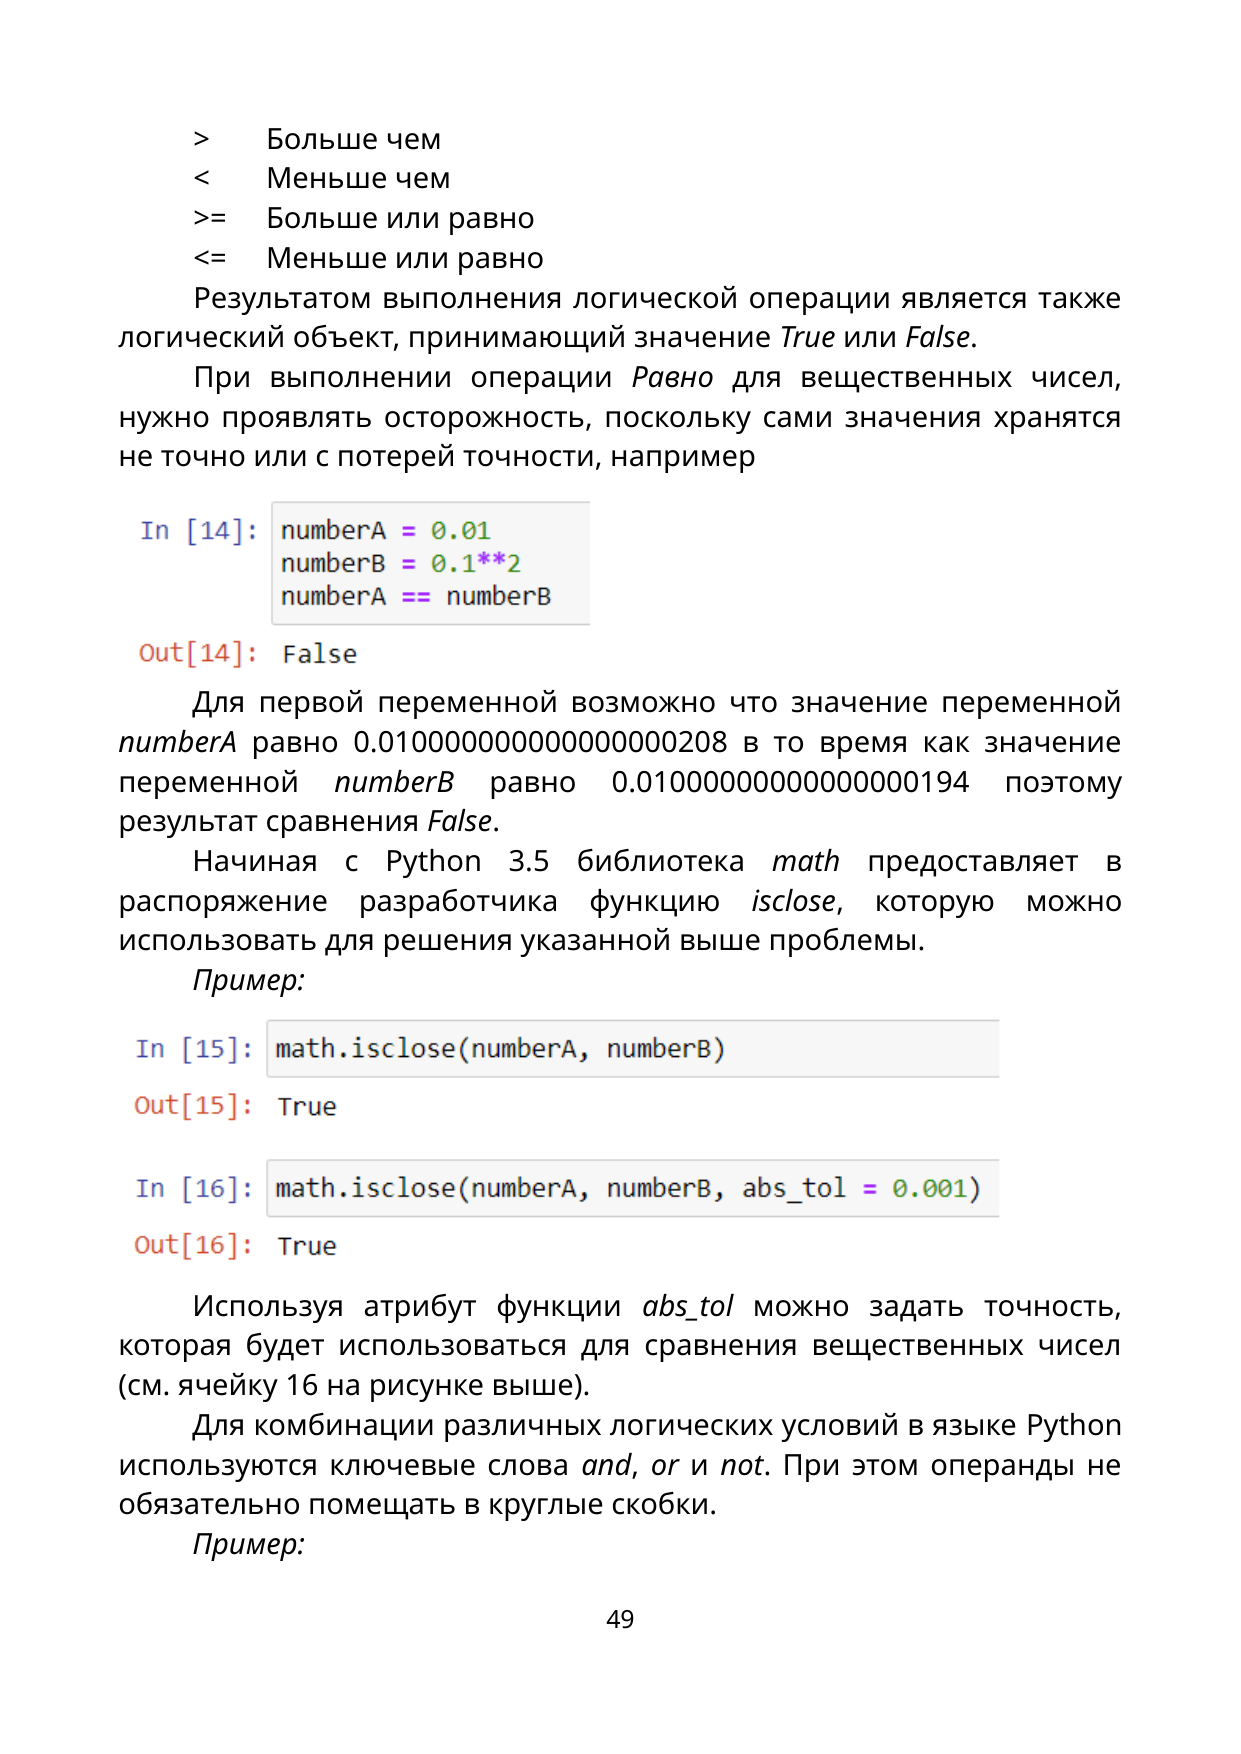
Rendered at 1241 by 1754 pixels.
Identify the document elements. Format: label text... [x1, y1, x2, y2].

text >= Больше или равно [118, 197, 1122, 237]
text Пример: [118, 959, 1122, 999]
text Пример: [118, 1523, 1122, 1563]
text Для первой переменной возможно что значение переменной numberA равно 0.010000000000000000208 в то время как значение переменной numberB равно 0.01000000000000000194 поэтому результат сравнения False. [118, 682, 1122, 840]
text < Меньше чем [118, 158, 1122, 197]
text <= Меньше или равно [118, 237, 1122, 277]
text Используя атрибут функции abs_tol можно задать точность, которая будет использоваться для сравнения вещественных чисел (см. ячейку 16 на рисунке выше). [118, 1285, 1122, 1404]
text Для комбинации различных логических условий в языке Python используются ключевые слова and, or и not. При этом операнды не обязательно помещать в круглые скобки. [118, 1404, 1122, 1523]
text > Больше чем [118, 118, 1122, 158]
text При выполнении операции Равно для вещественных чисел, нужно проявлять осторожность, поскольку сами значения хранятся не точно или с потерей точности, например [118, 356, 1122, 475]
picture [118, 999, 1000, 1285]
text Начиная с Python 3.5 библиотека math предоставляет в распоряжение разработчика функцию isclose, которую можно использовать для решения указанной выше проблемы. [118, 840, 1122, 959]
text Результатом выполнения логической операции является также логический объект, принимающий значение True или False. [118, 277, 1122, 356]
picture [118, 475, 590, 682]
